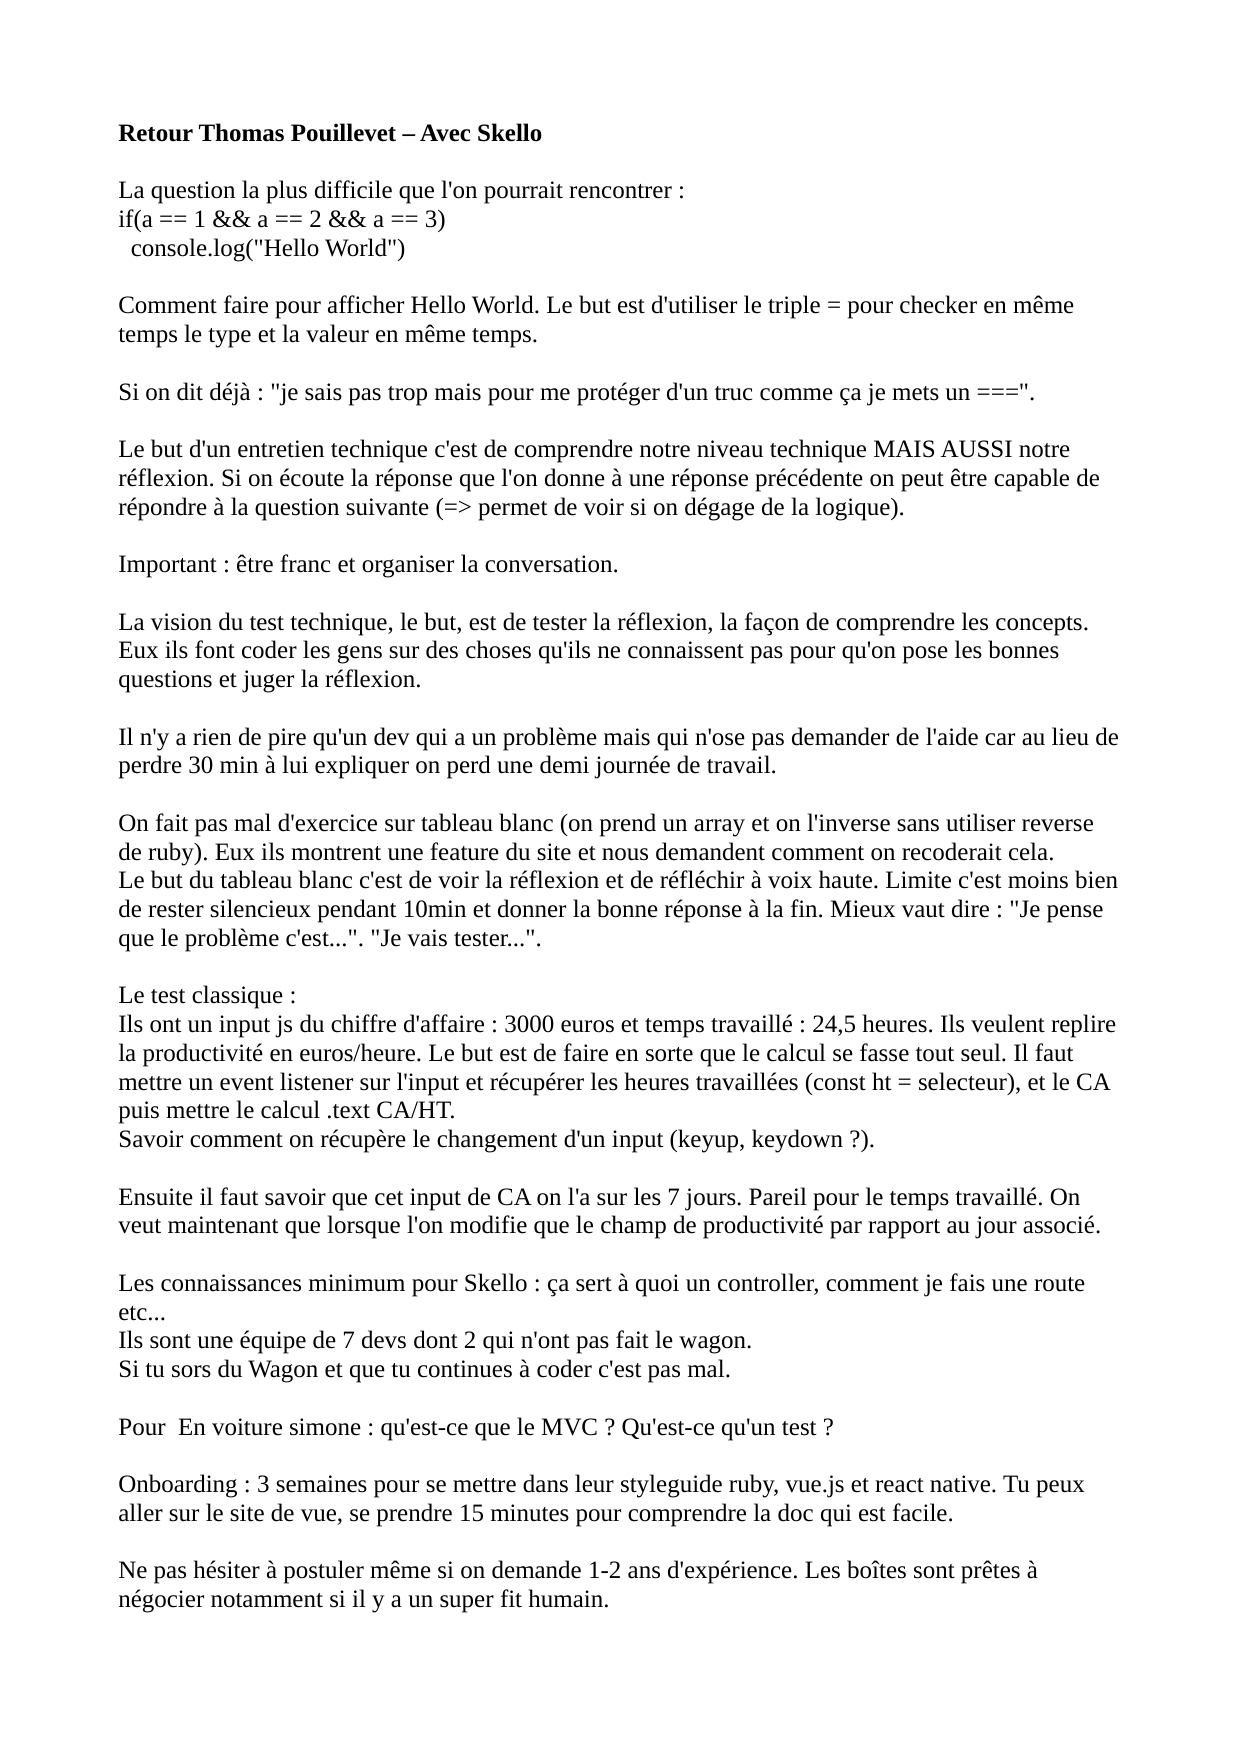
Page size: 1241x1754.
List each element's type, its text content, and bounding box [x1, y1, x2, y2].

text Si tu sors du Wagon et que tu continues à coder c'est pas mal. [118, 1354, 1122, 1383]
text Le but d'un entretien technique c'est de comprendre notre niveau technique MAIS AUSSI notre réflexion. Si on écoute la réponse que l'on donne à une réponse précédente on peut être capable de répondre à la question suivante (=> permet de voir si on dégage de la logique). [118, 434, 1122, 521]
text Ils sont une équipe de 7 devs dont 2 qui n'ont pas fait le wagon. [118, 1326, 1122, 1354]
text La vision du test technique, le but, est de tester la réflexion, la façon de comprendre les concepts. Eux ils font coder les gens sur des choses qu'ils ne connaissent pas pour qu'on pose les bonnes questions et juger la réflexion. [118, 607, 1122, 693]
text Le but du tableau blanc c'est de voir la réflexion et de réfléchir à voix haute. Limite c'est moins bien de rester silencieux pendant 10min et donner la bonne réponse à la fin. Mieux vaut dire : "Je pense que le problème c'est...". "Je vais tester...". [118, 866, 1122, 952]
text Retour Thomas Pouillevet – Avec Skello [118, 118, 1122, 147]
text if(a == 1 && a == 2 && a == 3) [118, 204, 1122, 233]
text Il n'y a rien de pire qu'un dev qui a un problème mais qui n'ose pas demander de l'aide car au lieu de perdre 30 min à lui expliquer on perd une demi journée de travail. [118, 722, 1122, 779]
text Ne pas hésiter à postuler même si on demande 1-2 ans d'expérience. Les boîtes sont prêtes à négocier notamment si il y a un super fit humain. [118, 1556, 1122, 1613]
text Onboarding : 3 semaines pour se mettre dans leur styleguide ruby, vue.js et react native. Tu peux aller sur le site de vue, se prendre 15 minutes pour comprendre la doc qui est facile. [118, 1469, 1122, 1527]
text La question la plus difficile que l'on pourrait rencontrer : [118, 176, 1122, 204]
text On fait pas mal d'exercice sur tableau blanc (on prend un array et on l'inverse sans utiliser reverse de ruby). Eux ils montrent une feature du site et nous demandent comment on recoderait cela. [118, 808, 1122, 866]
text Comment faire pour afficher Hello World. Le but est d'utiliser le triple = pour checker en même temps le type et la valeur en même temps. [118, 291, 1122, 348]
text Le test classique : [118, 981, 1122, 1009]
text Ensuite il faut savoir que cet input de CA on l'a sur les 7 jours. Pareil pour le temps travaillé. On veut maintenant que lorsque l'on modifie que le champ de productivité par rapport au jour associé. [118, 1182, 1122, 1239]
text Ils ont un input js du chiffre d'affaire : 3000 euros et temps travaillé : 24,5 heures. Ils veulent replire la productivité en euros/heure. Le but est de faire en sorte que le calcul se fasse tout seul. Il faut mettre un event listener sur l'input et récupérer les heures travaillées (const ht = selecteur), et le CA puis mettre le calcul .text CA/HT. [118, 1009, 1122, 1124]
text Les connaissances minimum pour Skello : ça sert à quoi un controller, comment je fais une route etc... [118, 1268, 1122, 1326]
text Si on dit déjà : "je sais pas trop mais pour me protéger d'un truc comme ça je mets un ===". [118, 377, 1122, 406]
text Savoir comment on récupère le changement d'un input (keyup, keydown ?). [118, 1124, 1122, 1153]
text console.log("Hello World") [118, 233, 1122, 262]
text Important : être franc et organiser la conversation. [118, 549, 1122, 578]
text Pour En voiture simone : qu'est-ce que le MVC ? Qu'est-ce qu'un test ? [118, 1412, 1122, 1441]
